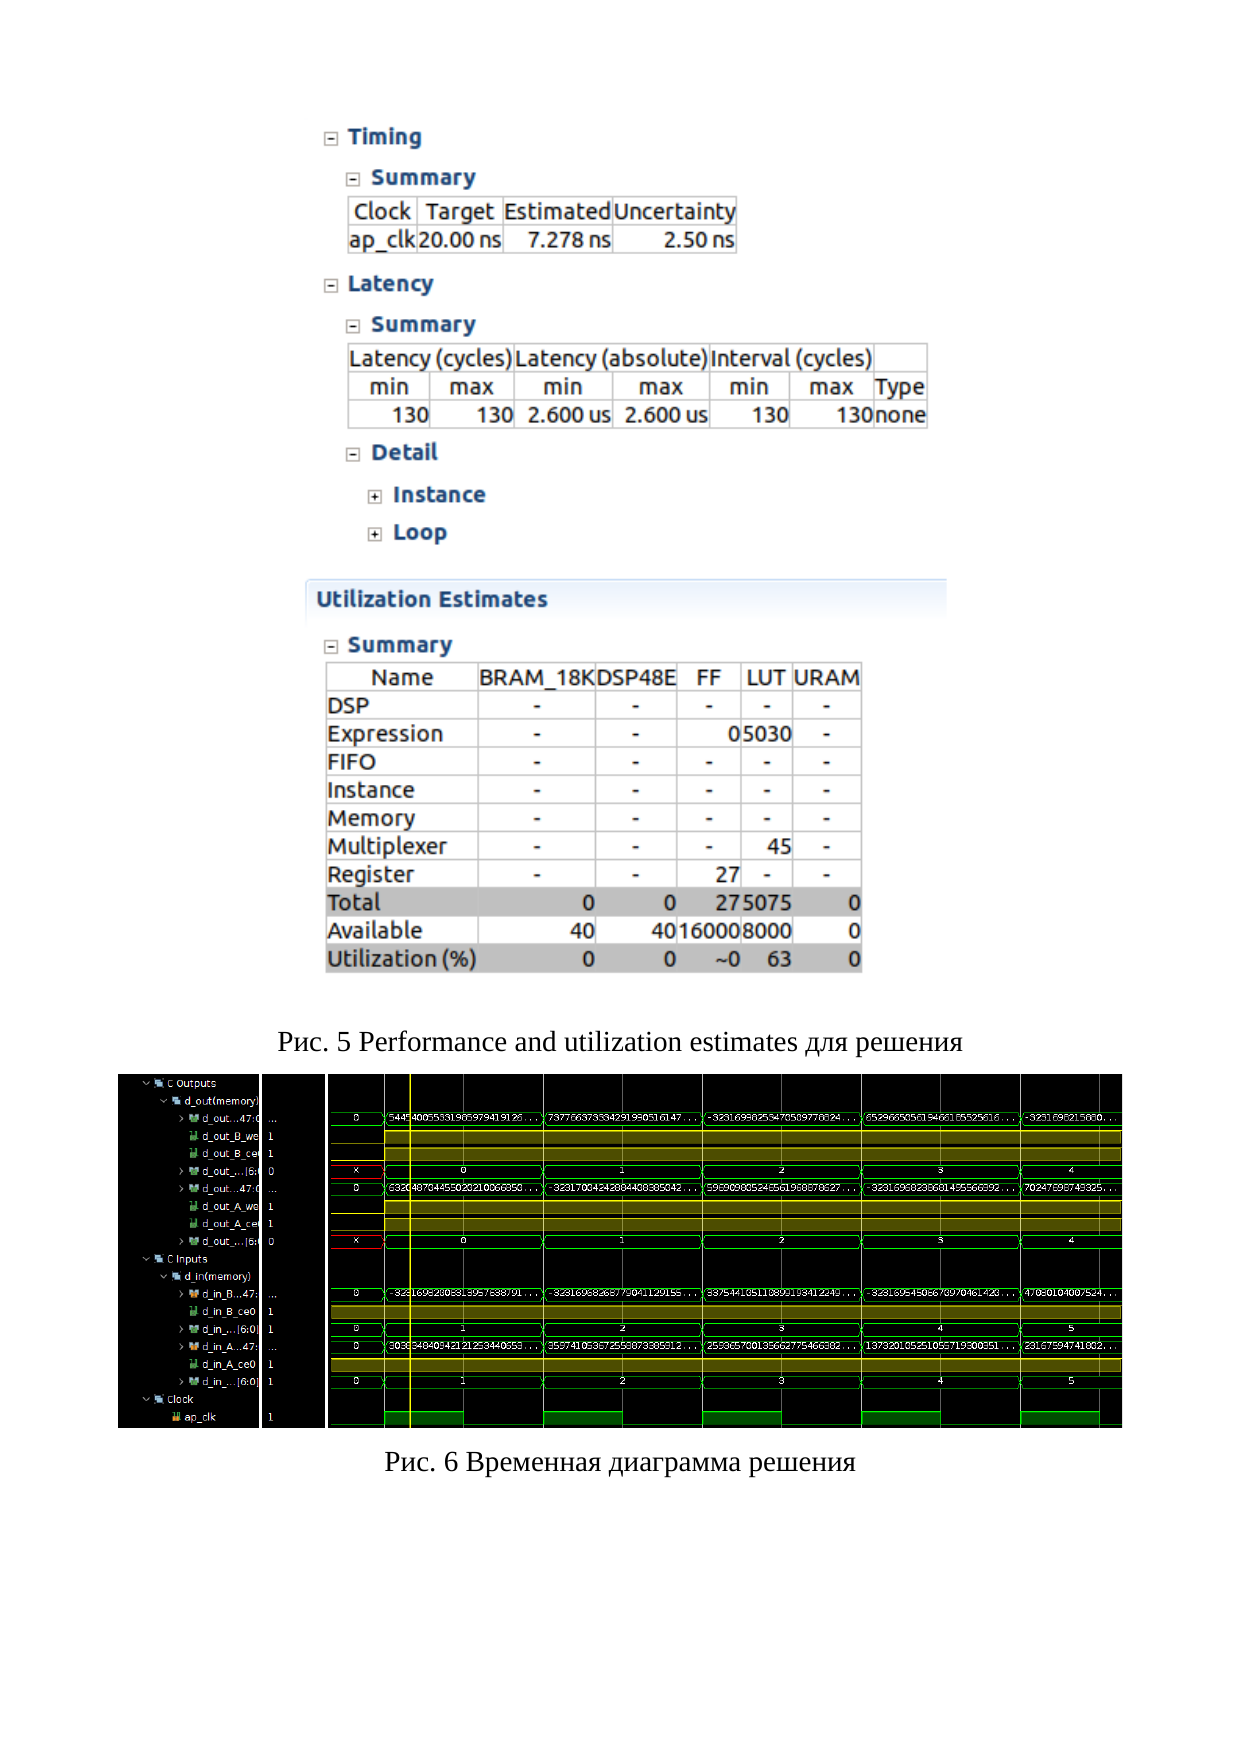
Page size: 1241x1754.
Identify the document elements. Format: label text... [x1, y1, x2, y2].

text Рис. 5 Performance and utilization estimates для решения [118, 1024, 1122, 1057]
text Рис. 6 Временная диаграмма решения [118, 1428, 1122, 1478]
picture [118, 1074, 1123, 1428]
picture [293, 118, 947, 981]
